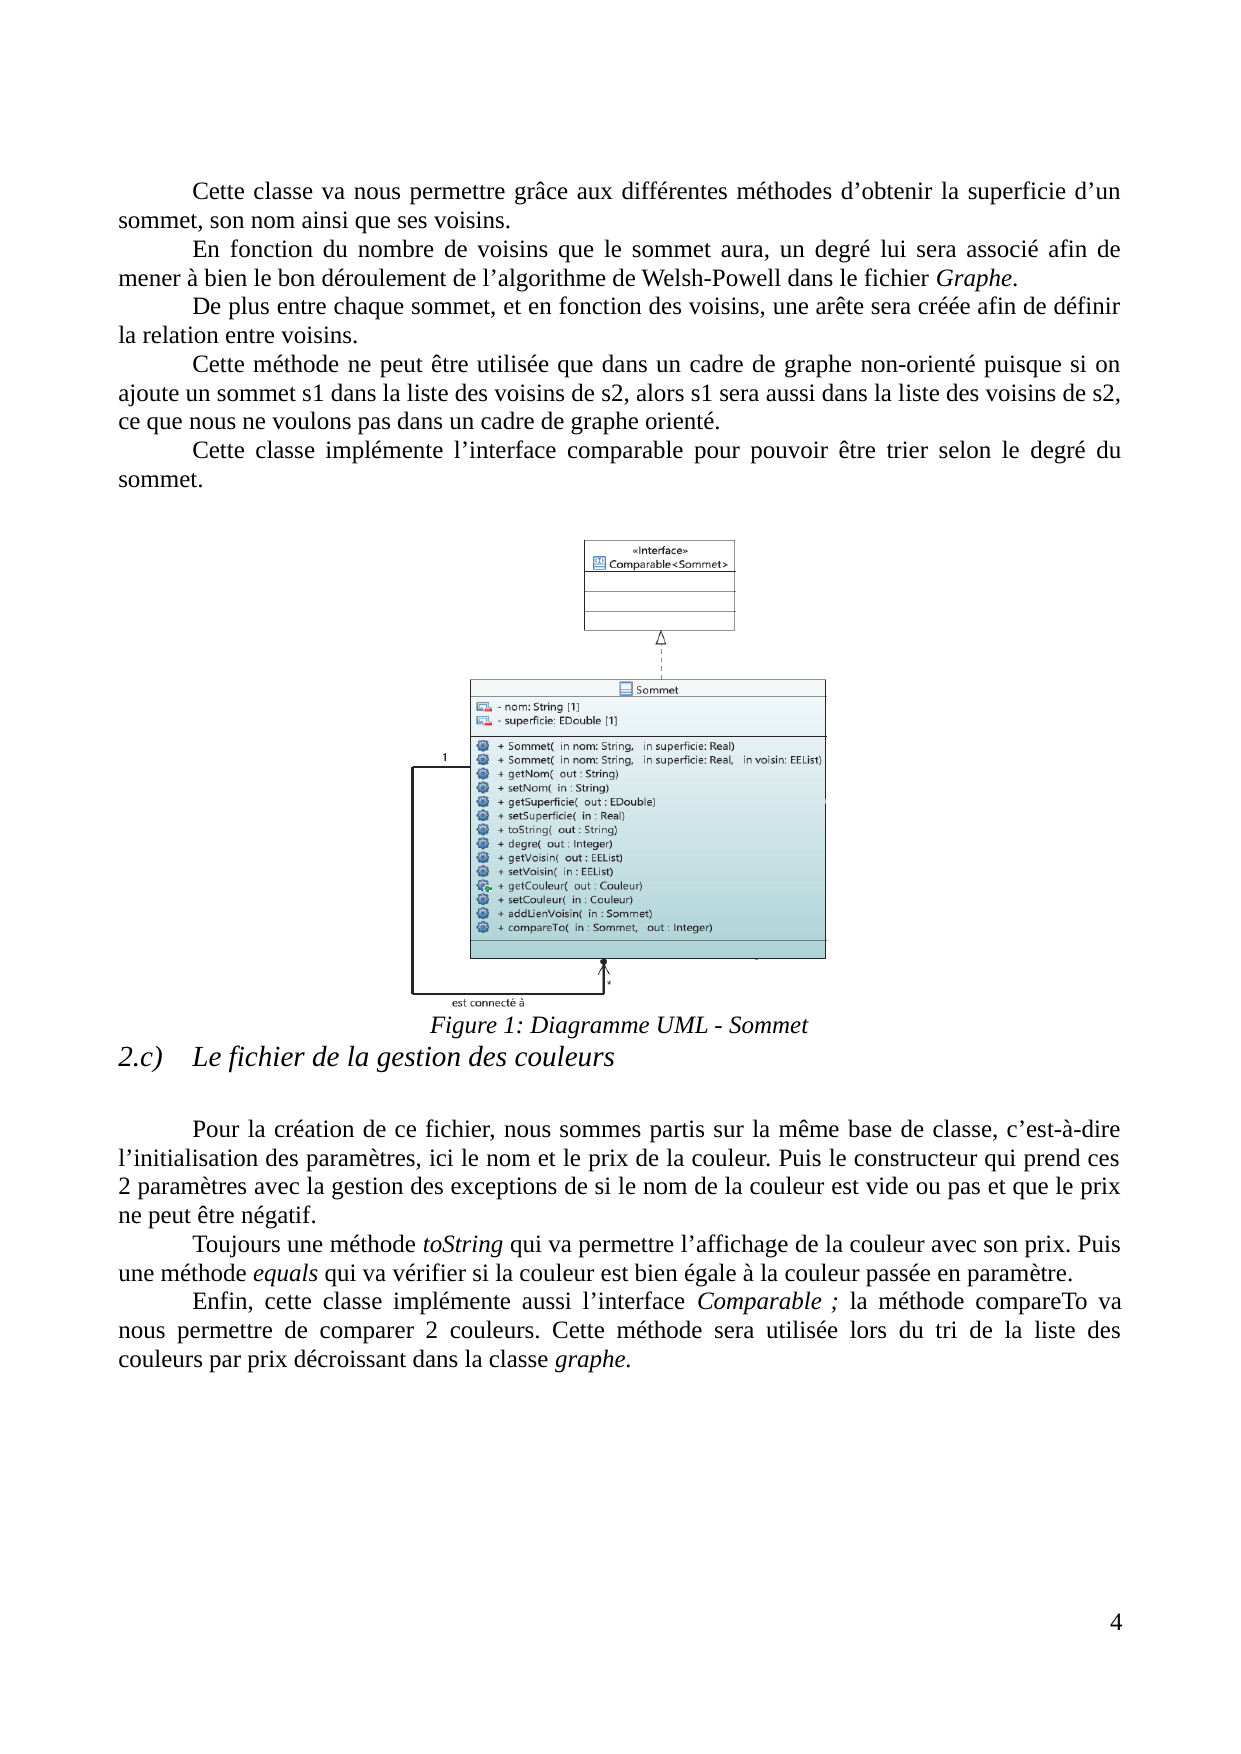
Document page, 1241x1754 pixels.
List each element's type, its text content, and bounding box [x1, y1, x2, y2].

picture [378, 533, 862, 1011]
text Cette classe va nous permettre grâce aux différentes méthodes d’obtenir la superficie d’un sommet, son nom ainsi que ses voisins. [118, 176, 1122, 234]
subtitle [412, 521, 829, 533]
text En fonction du nombre de voisins que le sommet aura, un degré lui sera associé afin de mener à bien le bon déroulement de l’algorithme de Welsh-Powell dans le fichier Graphe. [118, 234, 1122, 291]
text Pour la création de ce fichier, nous sommes partis sur la même base de classe, c’est-à-dire l’initialisation des paramètres, ici le nom et le prix de la couleur. Puis le constructeur qui prend ces 2 paramètres avec la gestion des exceptions de si le nom de la couleur est vide ou pas et que le prix ne peut être négatif. [118, 1114, 1122, 1229]
text Cette classe implémente l’interface comparable pour pouvoir être trier selon le degré du sommet. [118, 435, 1122, 493]
text Toujours une méthode toString qui va permettre l’affichage de la couleur avec son prix. Puis une méthode equals qui va vérifier si la couleur est bien égale à la couleur passée en paramètre. [118, 1229, 1122, 1286]
text Figure 1: Diagramme UML - Sommet [412, 1011, 829, 1039]
subtitle Le fichier de la gestion des couleurs [118, 536, 1122, 1073]
text Cette méthode ne peut être utilisée que dans un cadre de graphe non-orienté puisque si on ajoute un sommet s1 dans la liste des voisins de s2, alors s1 sera aussi dans la liste des voisins de s2, ce que nous ne voulons pas dans un cadre de graphe orienté. [118, 349, 1122, 435]
text De plus entre chaque sommet, et en fonction des voisins, une arête sera créée afin de définir la relation entre voisins. [118, 291, 1122, 349]
text Enfin, cette classe implémente aussi l’interface Comparable ; la méthode compareTo va nous permettre de comparer 2 couleurs. Cette méthode sera utilisée lors du tri de la liste des couleurs par prix décroissant dans la classe graphe. [118, 1286, 1122, 1373]
